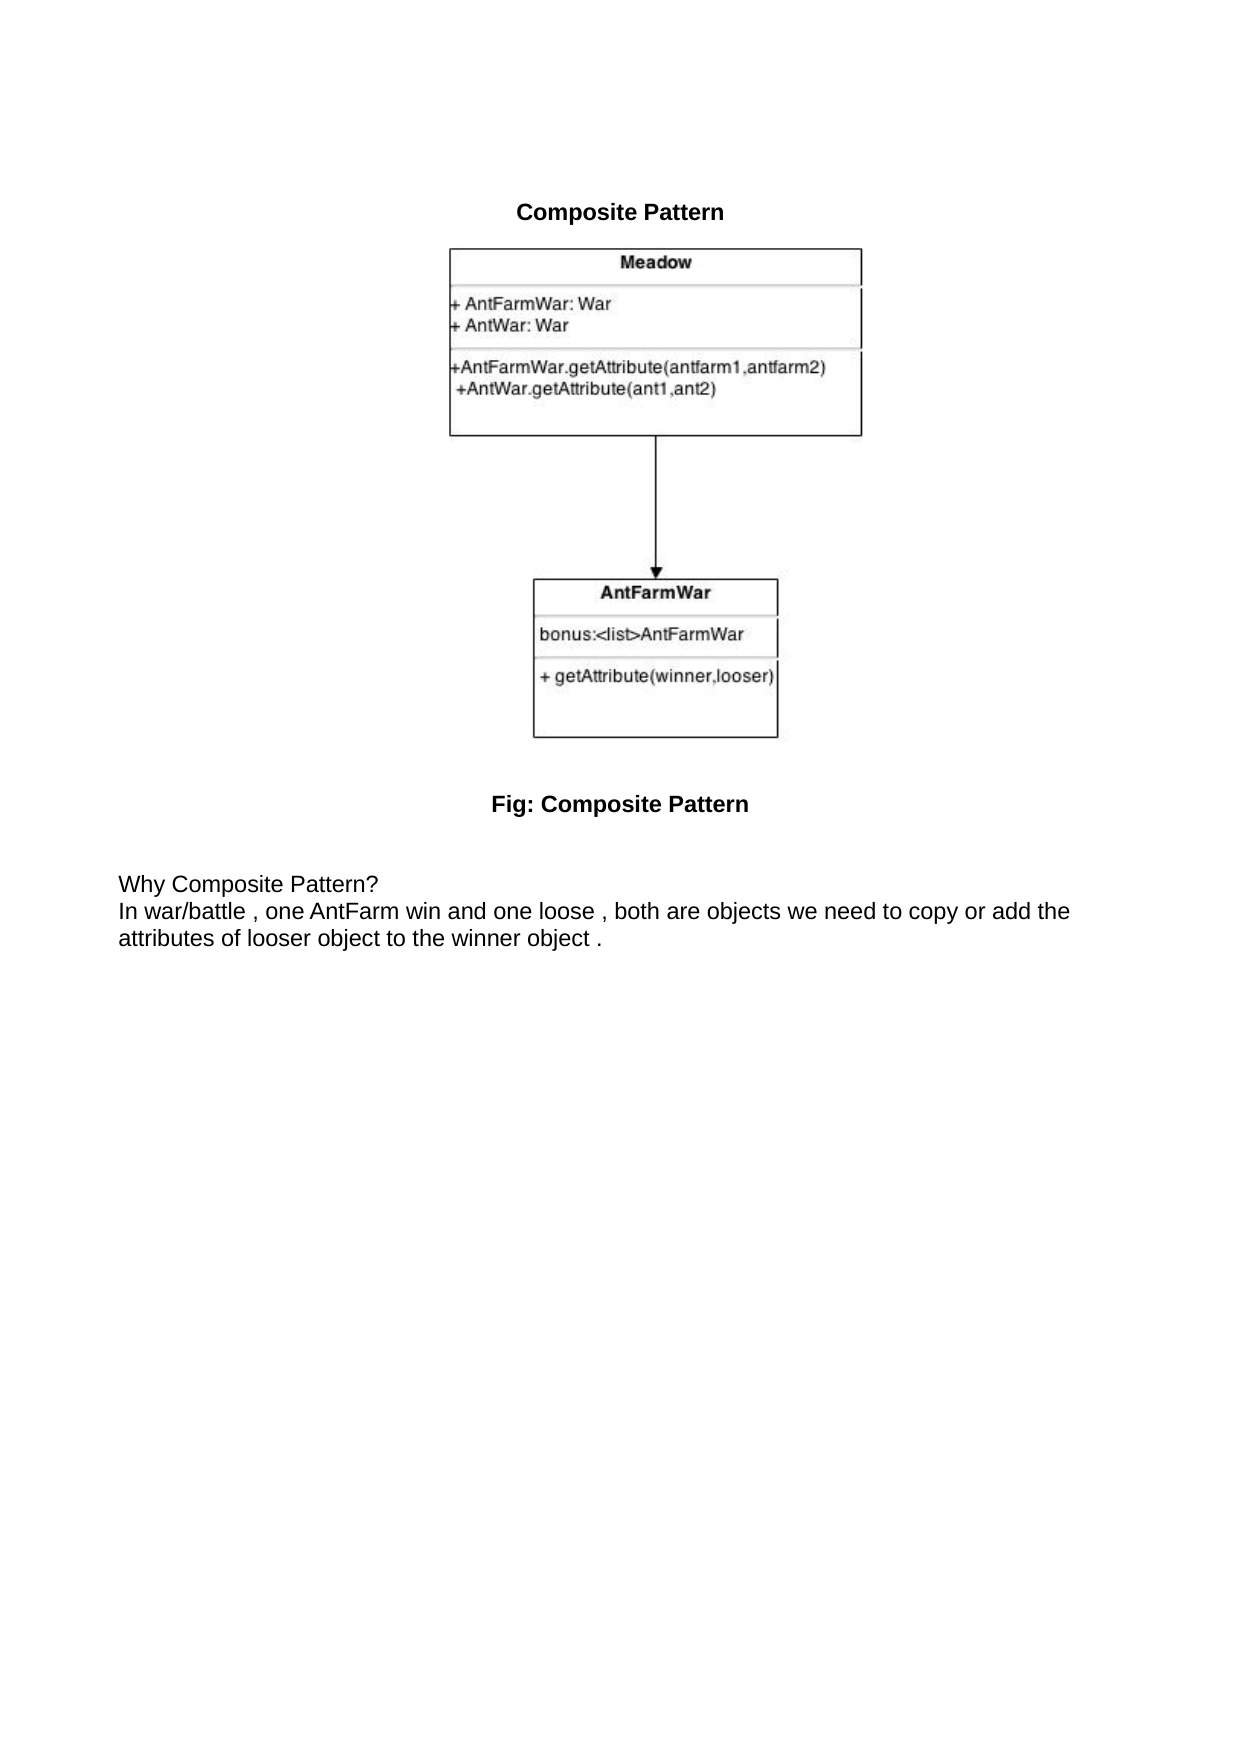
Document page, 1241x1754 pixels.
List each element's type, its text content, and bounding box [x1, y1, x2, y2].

picture [448, 247, 864, 744]
text Why Composite Pattern? [118, 871, 1122, 897]
text In war/battle , one AntFarm win and one loose , both are objects we need to copy or add the attributes of looser object to the winner object . [118, 897, 1122, 951]
text Composite Pattern [118, 199, 1122, 226]
text Fig: Composite Pattern [118, 790, 1122, 817]
